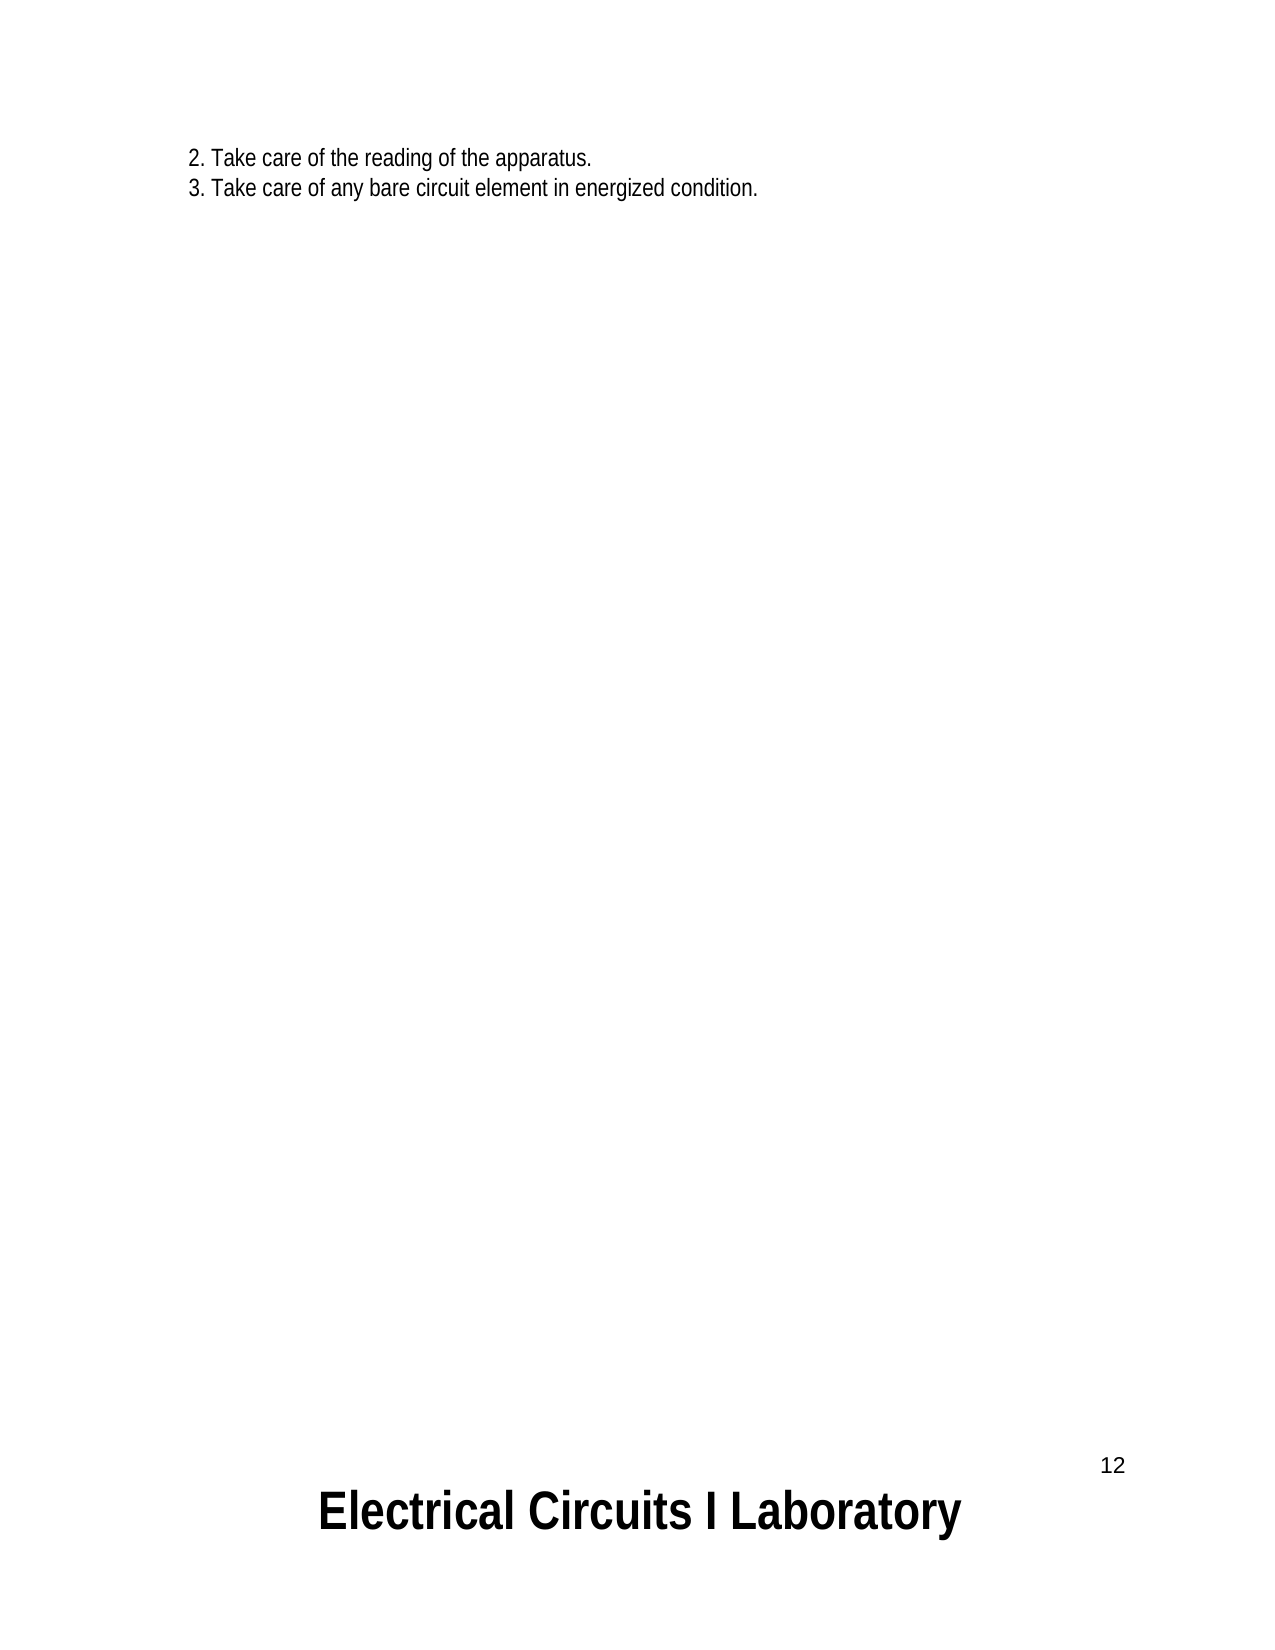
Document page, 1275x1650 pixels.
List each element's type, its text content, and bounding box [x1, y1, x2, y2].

text 3. Take care of any bare circuit element in energized condition. [188, 173, 1221, 201]
text Electrical Circuits I Laboratory [318, 1478, 1221, 1541]
text 12 [134, 1452, 1125, 1478]
text 2. Take care of the reading of the apparatus. [188, 145, 924, 172]
